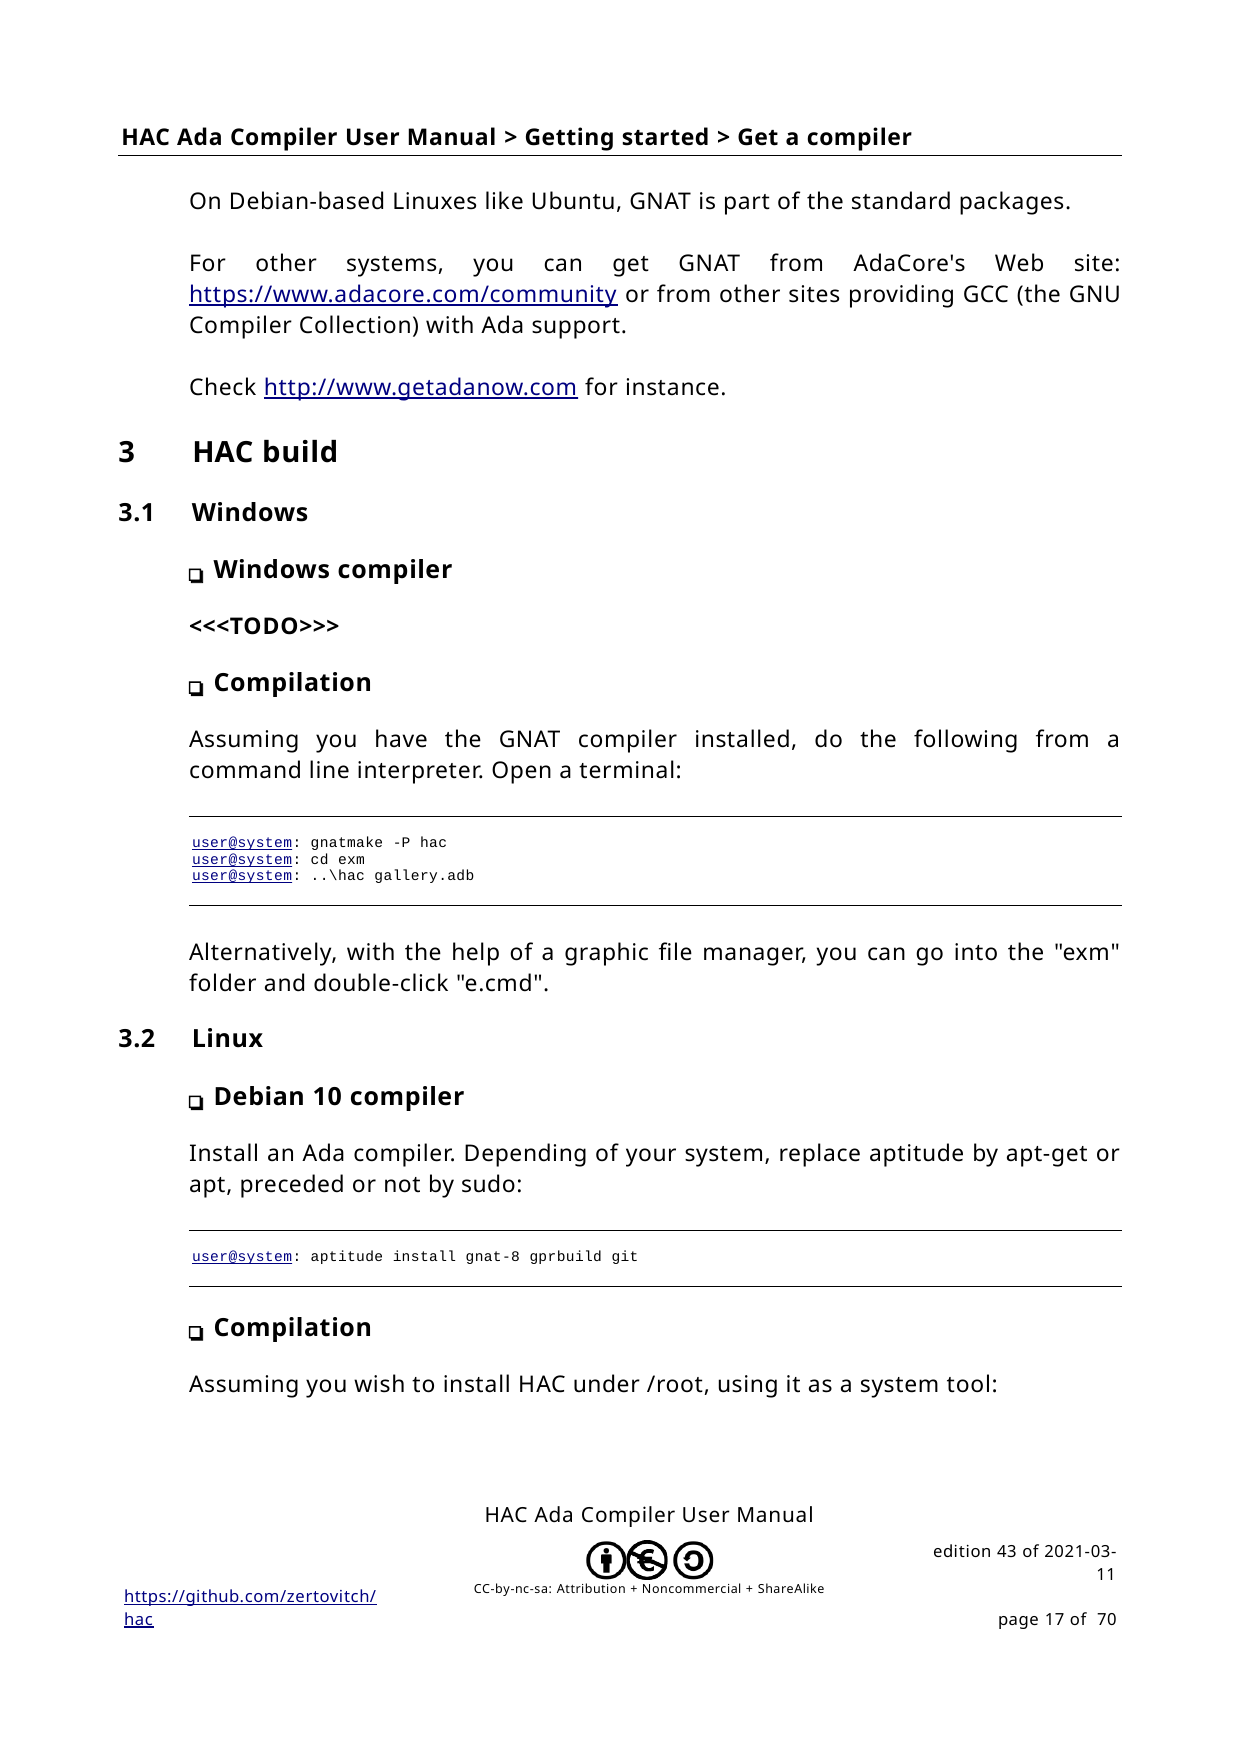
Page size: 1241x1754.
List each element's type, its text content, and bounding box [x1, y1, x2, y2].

picture [585, 1540, 668, 1580]
subtitle Linux [118, 1021, 1122, 1055]
text Install an Ada compiler. Depending of your system, replace aptitude by apt-get or apt, preceded or not by sudo: [189, 1137, 1122, 1199]
subtitle Debian 10 compiler [189, 1079, 1122, 1126]
text <<<TODO>>> [189, 610, 1122, 641]
text Assuming you have the GNAT compiler installed, do the following from a command line interpreter. Open a terminal: [189, 723, 1122, 785]
text Assuming you wish to install HAC under /root, using it as a system tool: [189, 1368, 1122, 1399]
text For other systems, you can get GNAT from AdaCore's Web site: https://www.adacore.com/community or from other sites providing GCC (the GNU Compiler Collection) with Ada support. [189, 247, 1122, 340]
text Check http://www.getadanow.com for instance. [189, 371, 1122, 402]
picture [672, 1540, 714, 1580]
subtitle Windows [118, 494, 1122, 528]
list user@system: aptitude install gnat-8 gprbuild git [189, 1231, 1122, 1286]
list user@system: gnatmake -P hac user@system: cd exm user@system: ..\hac gallery.adb [189, 817, 1122, 905]
text Alternatively, with the help of a graphic file manager, you can go into the "exm" folder and double-click "e.cmd". [189, 936, 1122, 998]
subtitle Windows compiler [189, 552, 1122, 598]
subtitle Compilation [189, 1309, 1122, 1356]
subtitle Compilation [189, 665, 1122, 711]
subtitle HAC build [118, 431, 1122, 471]
text On Debian-based Linuxes like Ubuntu, GNAT is part of the standard packages. [189, 184, 1122, 216]
